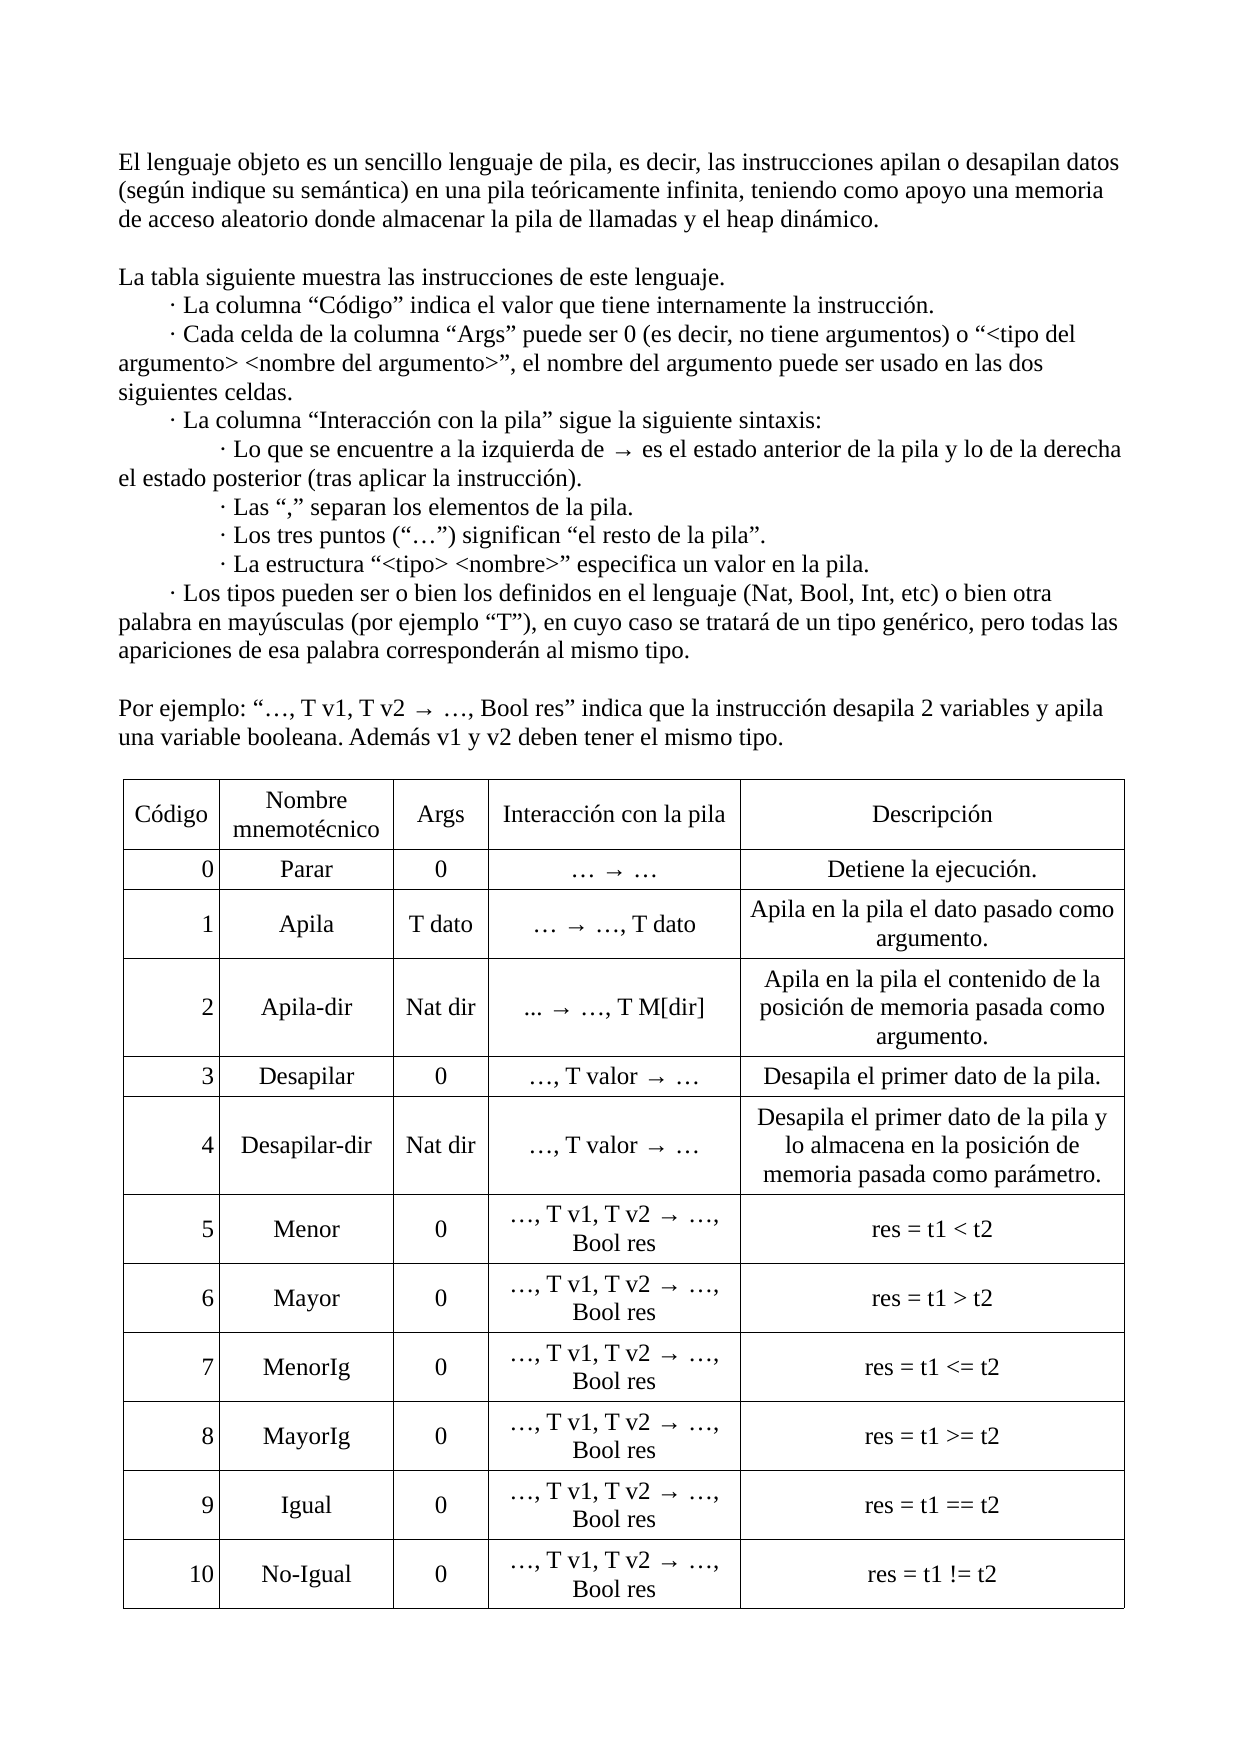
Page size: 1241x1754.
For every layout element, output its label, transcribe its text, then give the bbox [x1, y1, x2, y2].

table_cell 7 [124, 1333, 219, 1401]
table_cell Desapila el primer dato de la pila. [741, 1057, 1124, 1096]
table_cell 0 [124, 850, 219, 889]
text · Las “,” separan los elementos de la pila. [118, 492, 1122, 521]
table_cell 0 [394, 1333, 488, 1401]
table_cell res = t1 < t2 [741, 1195, 1124, 1263]
table_cell …, T v1, T v2 → …, Bool res [489, 1402, 740, 1470]
text La tabla siguiente muestra las instrucciones de este lenguaje. [118, 262, 1122, 291]
table_cell No-Igual [220, 1540, 393, 1608]
table_cell … → …, T dato [489, 890, 740, 958]
table_cell … → … [489, 850, 740, 889]
table_cell Mayor [220, 1264, 393, 1332]
text · Lo que se encuentre a la izquierda de → es el estado anterior de la pila y lo de la derecha el estado posterior (tras aplicar la instrucción). [118, 434, 1122, 492]
table_cell …, T v1, T v2 → …, Bool res [489, 1333, 740, 1401]
table_cell …, T valor → … [489, 1097, 740, 1194]
table_cell Desapilar [220, 1057, 393, 1096]
table_cell Desapilar-dir [220, 1097, 393, 1194]
table_cell 0 [394, 850, 488, 889]
table_cell res = t1 == t2 [741, 1471, 1124, 1539]
table_cell Apila en la pila el dato pasado como argumento. [741, 890, 1124, 958]
table_cell 0 [394, 1057, 488, 1096]
table_cell MayorIg [220, 1402, 393, 1470]
table_cell res = t1 > t2 [741, 1264, 1124, 1332]
text · Cada celda de la columna “Args” puede ser 0 (es decir, no tiene argumentos) o “<tipo del argumento> <nombre del argumento>”, el nombre del argumento puede ser usado en las dos siguientes celdas. [118, 319, 1122, 406]
table_cell ... → …, T M[dir] [489, 959, 740, 1056]
table_cell Igual [220, 1471, 393, 1539]
table_cell 9 [124, 1471, 219, 1539]
table_cell 8 [124, 1402, 219, 1470]
table_header Nombre mnemotécnico [220, 780, 393, 848]
table_cell 4 [124, 1097, 219, 1194]
table_cell Desapila el primer dato de la pila y lo almacena en la posición de memoria pasada como parámetro. [741, 1097, 1124, 1194]
text El lenguaje objeto es un sencillo lenguaje de pila, es decir, las instrucciones apilan o desapilan datos (según indique su semántica) en una pila teóricamente infinita, teniendo como apoyo una memoria de acceso aleatorio donde almacenar la pila de llamadas y el heap dinámico. [118, 147, 1122, 233]
table_cell Apila-dir [220, 959, 393, 1056]
table_cell MenorIg [220, 1333, 393, 1401]
table_cell 2 [124, 959, 219, 1056]
table_cell 0 [394, 1402, 488, 1470]
table_cell Apila en la pila el contenido de la posición de memoria pasada como argumento. [741, 959, 1124, 1056]
text · Los tres puntos (“…”) significan “el resto de la pila”. [118, 521, 1122, 549]
text · La estructura “<tipo> <nombre>” especifica un valor en la pila. [118, 549, 1122, 578]
table_cell 6 [124, 1264, 219, 1332]
table_cell 10 [124, 1540, 219, 1608]
table_cell 5 [124, 1195, 219, 1263]
table_cell …, T v1, T v2 → …, Bool res [489, 1195, 740, 1263]
table_cell res = t1 != t2 [741, 1540, 1124, 1608]
table_cell 0 [394, 1195, 488, 1263]
table_cell 3 [124, 1057, 219, 1096]
table_cell Apila [220, 890, 393, 958]
table_cell T dato [394, 890, 488, 958]
table_header Código [124, 780, 219, 848]
table_cell Parar [220, 850, 393, 889]
table_cell res = t1 >= t2 [741, 1402, 1124, 1470]
text · La columna “Código” indica el valor que tiene internamente la instrucción. [118, 291, 1122, 319]
table_cell 1 [124, 890, 219, 958]
table_cell 0 [394, 1264, 488, 1332]
table_header Args [394, 780, 488, 848]
text · La columna “Interacción con la pila” sigue la siguiente sintaxis: [118, 406, 1122, 434]
table_cell …, T valor → … [489, 1057, 740, 1096]
table_cell res = t1 <= t2 [741, 1333, 1124, 1401]
table_cell …, T v1, T v2 → …, Bool res [489, 1471, 740, 1539]
table_header Interacción con la pila [489, 780, 740, 848]
table_header Descripción [741, 780, 1124, 848]
table_cell Detiene la ejecución. [741, 850, 1124, 889]
table_cell Nat dir [394, 1097, 488, 1194]
table_cell …, T v1, T v2 → …, Bool res [489, 1540, 740, 1608]
text Por ejemplo: “…, T v1, T v2 → …, Bool res” indica que la instrucción desapila 2 variables y apila una variable booleana. Además v1 y v2 deben tener el mismo tipo. [118, 664, 1122, 751]
table_cell …, T v1, T v2 → …, Bool res [489, 1264, 740, 1332]
table_cell 0 [394, 1471, 488, 1539]
table_cell Nat dir [394, 959, 488, 1056]
table_cell 0 [394, 1540, 488, 1608]
table_cell Menor [220, 1195, 393, 1263]
text · Los tipos pueden ser o bien los definidos en el lenguaje (Nat, Bool, Int, etc) o bien otra palabra en mayúsculas (por ejemplo “T”), en cuyo caso se tratará de un tipo genérico, pero todas las apariciones de esa palabra corresponderán al mismo tipo. [118, 578, 1122, 664]
